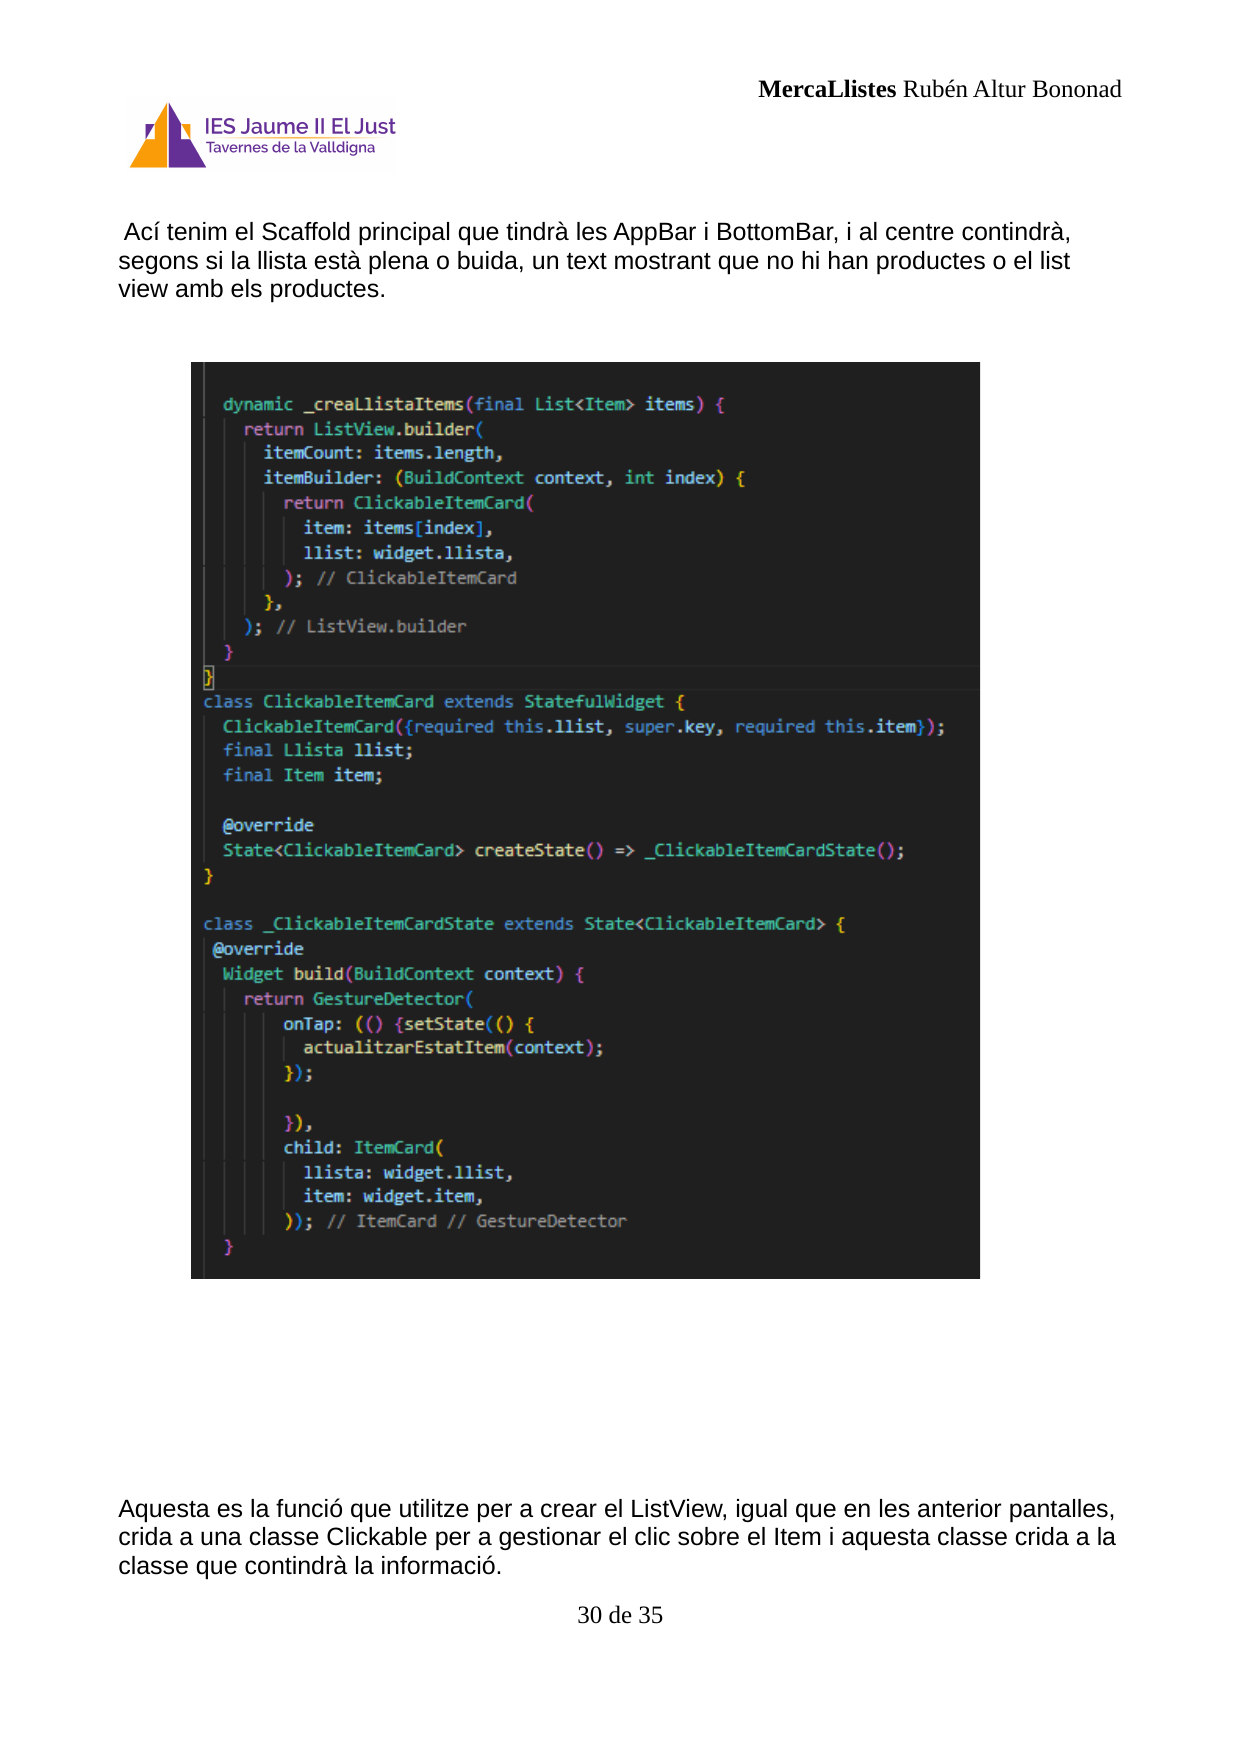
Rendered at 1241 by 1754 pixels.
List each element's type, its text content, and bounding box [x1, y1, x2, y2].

text Ací tenim el Scaffold principal que tindrà les AppBar i BottomBar, i al centre contindrà, segons si la llista està plena o buida, un text mostrant que no hi han productes o el list view amb els productes. [118, 217, 1122, 303]
text Aquesta es la funció que utilitze per a crear el ListView, igual que en les anterior pantalles, crida a una classe Clickable per a gestionar el clic sobre el Item i aquesta classe crida a la classe que contindrà la informació. [118, 1494, 1122, 1580]
picture [191, 362, 981, 1279]
picture [126, 97, 396, 174]
